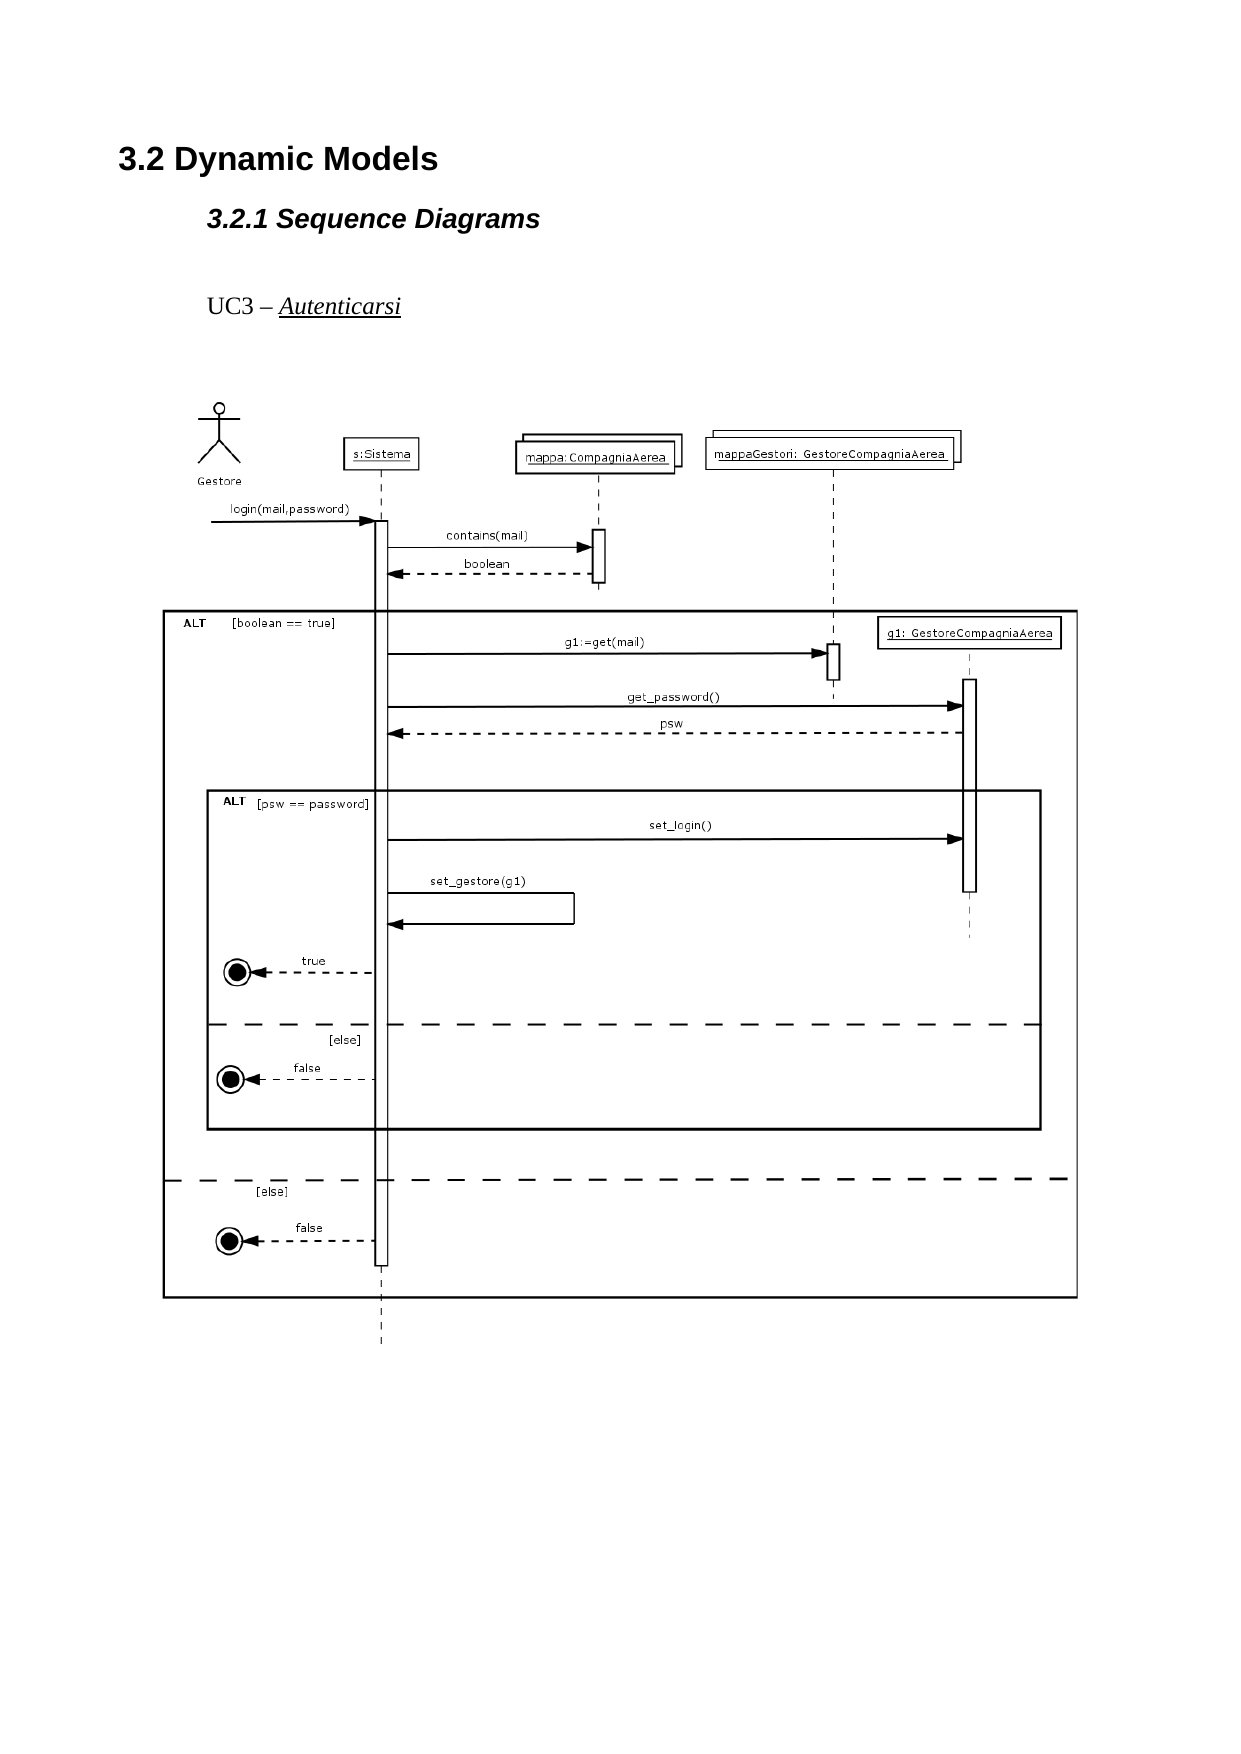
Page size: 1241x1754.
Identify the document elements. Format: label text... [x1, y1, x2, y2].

subtitle 3.2.1 Sequence Diagrams [207, 203, 1122, 266]
subtitle UC3 – Autenticarsi [207, 291, 1122, 320]
picture [162, 392, 1078, 1345]
subtitle 3.2 Dynamic Models [118, 139, 1122, 178]
